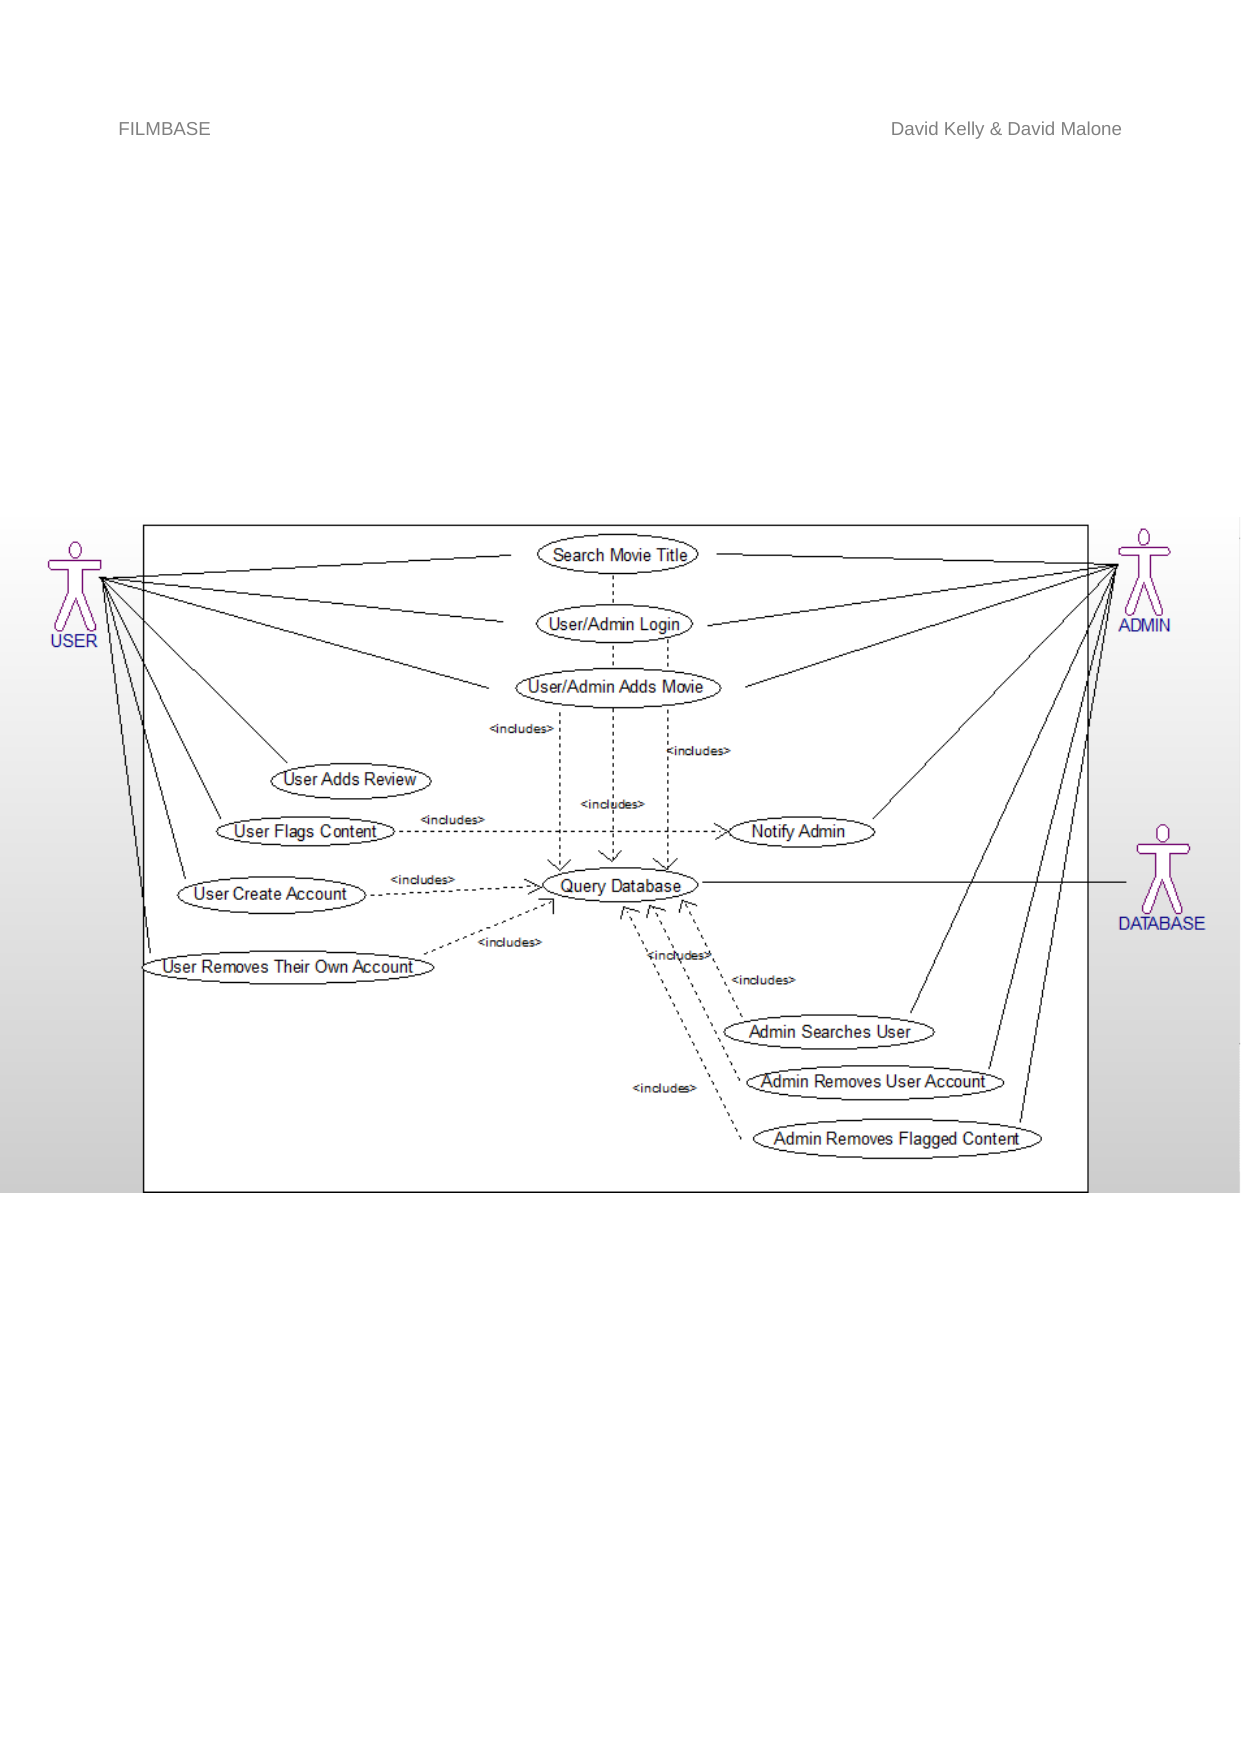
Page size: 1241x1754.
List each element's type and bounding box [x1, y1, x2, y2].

picture [0, 517, 1241, 1193]
